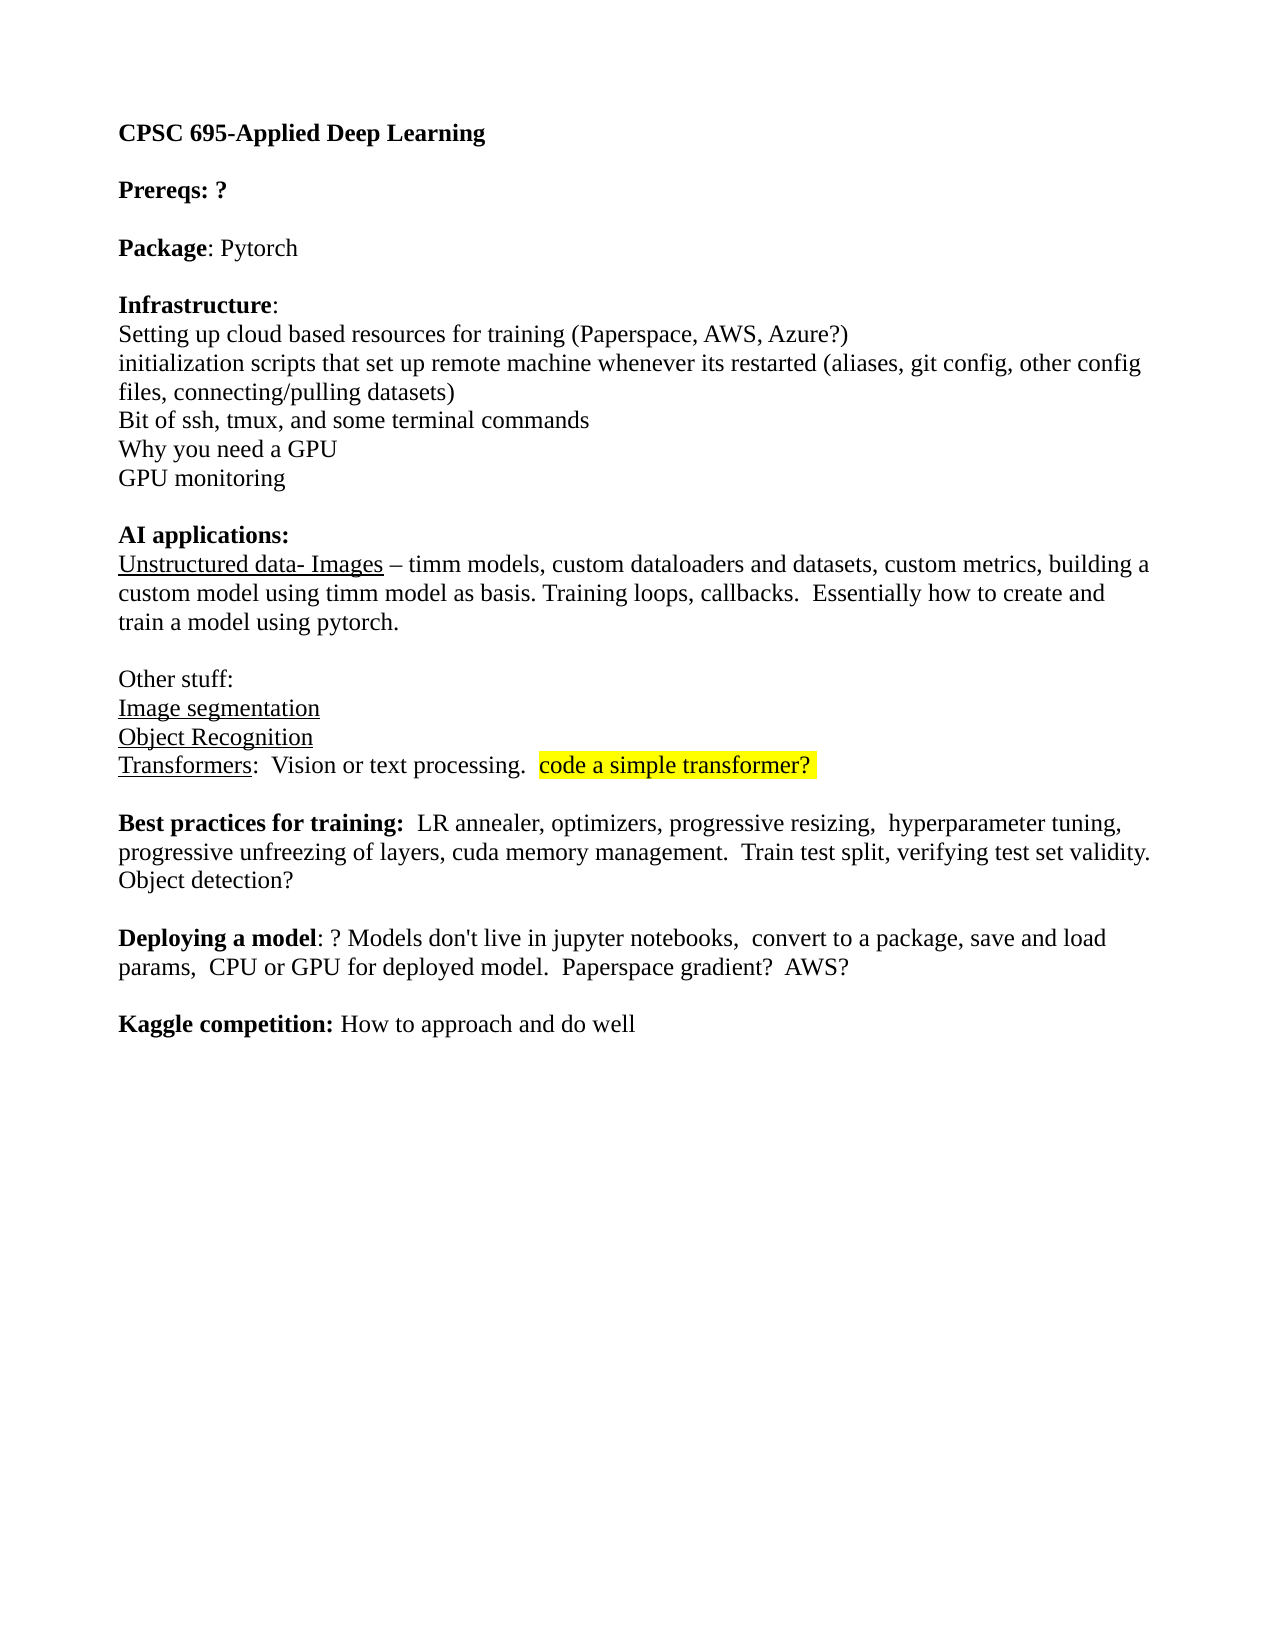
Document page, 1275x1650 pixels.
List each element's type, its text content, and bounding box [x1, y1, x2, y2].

text Transformers: Vision or text processing. code a simple transformer? [118, 751, 1157, 779]
text Best practices for training: LR annealer, optimizers, progressive resizing, hyperparameter tuning, progressive unfreezing of layers, cuda memory management. Train test split, verifying test set validity. [118, 808, 1157, 866]
text CPSC 695-Applied Deep Learning [118, 118, 1157, 147]
text Unstructured data- Images – timm models, custom dataloaders and datasets, custom metrics, building a custom model using timm model as basis. Training loops, callbacks. Essentially how to create and train a model using pytorch. [118, 549, 1157, 636]
text GPU monitoring [118, 463, 1157, 492]
text initialization scripts that set up remote machine whenever its restarted (aliases, git config, other config files, connecting/pulling datasets) [118, 348, 1157, 406]
text Object Recognition [118, 722, 1157, 751]
text Prereqs: ? [118, 176, 1157, 204]
text Bit of ssh, tmux, and some terminal commands [118, 406, 1157, 434]
text Package: Pytorch [118, 233, 1157, 262]
text Other stuff: [118, 664, 1157, 693]
text Infrastructure: [118, 291, 1157, 319]
text Deploying a model: ? Models don't live in jupyter notebooks, convert to a package, save and load params, CPU or GPU for deployed model. Paperspace gradient? AWS? [118, 923, 1157, 981]
text Object detection? [118, 866, 1157, 894]
text Setting up cloud based resources for training (Paperspace, AWS, Azure?) [118, 319, 1157, 348]
text Why you need a GPU [118, 434, 1157, 463]
text AI applications: [118, 521, 1157, 549]
text Kaggle competition: How to approach and do well [118, 1009, 1157, 1038]
text Image segmentation [118, 693, 1157, 722]
